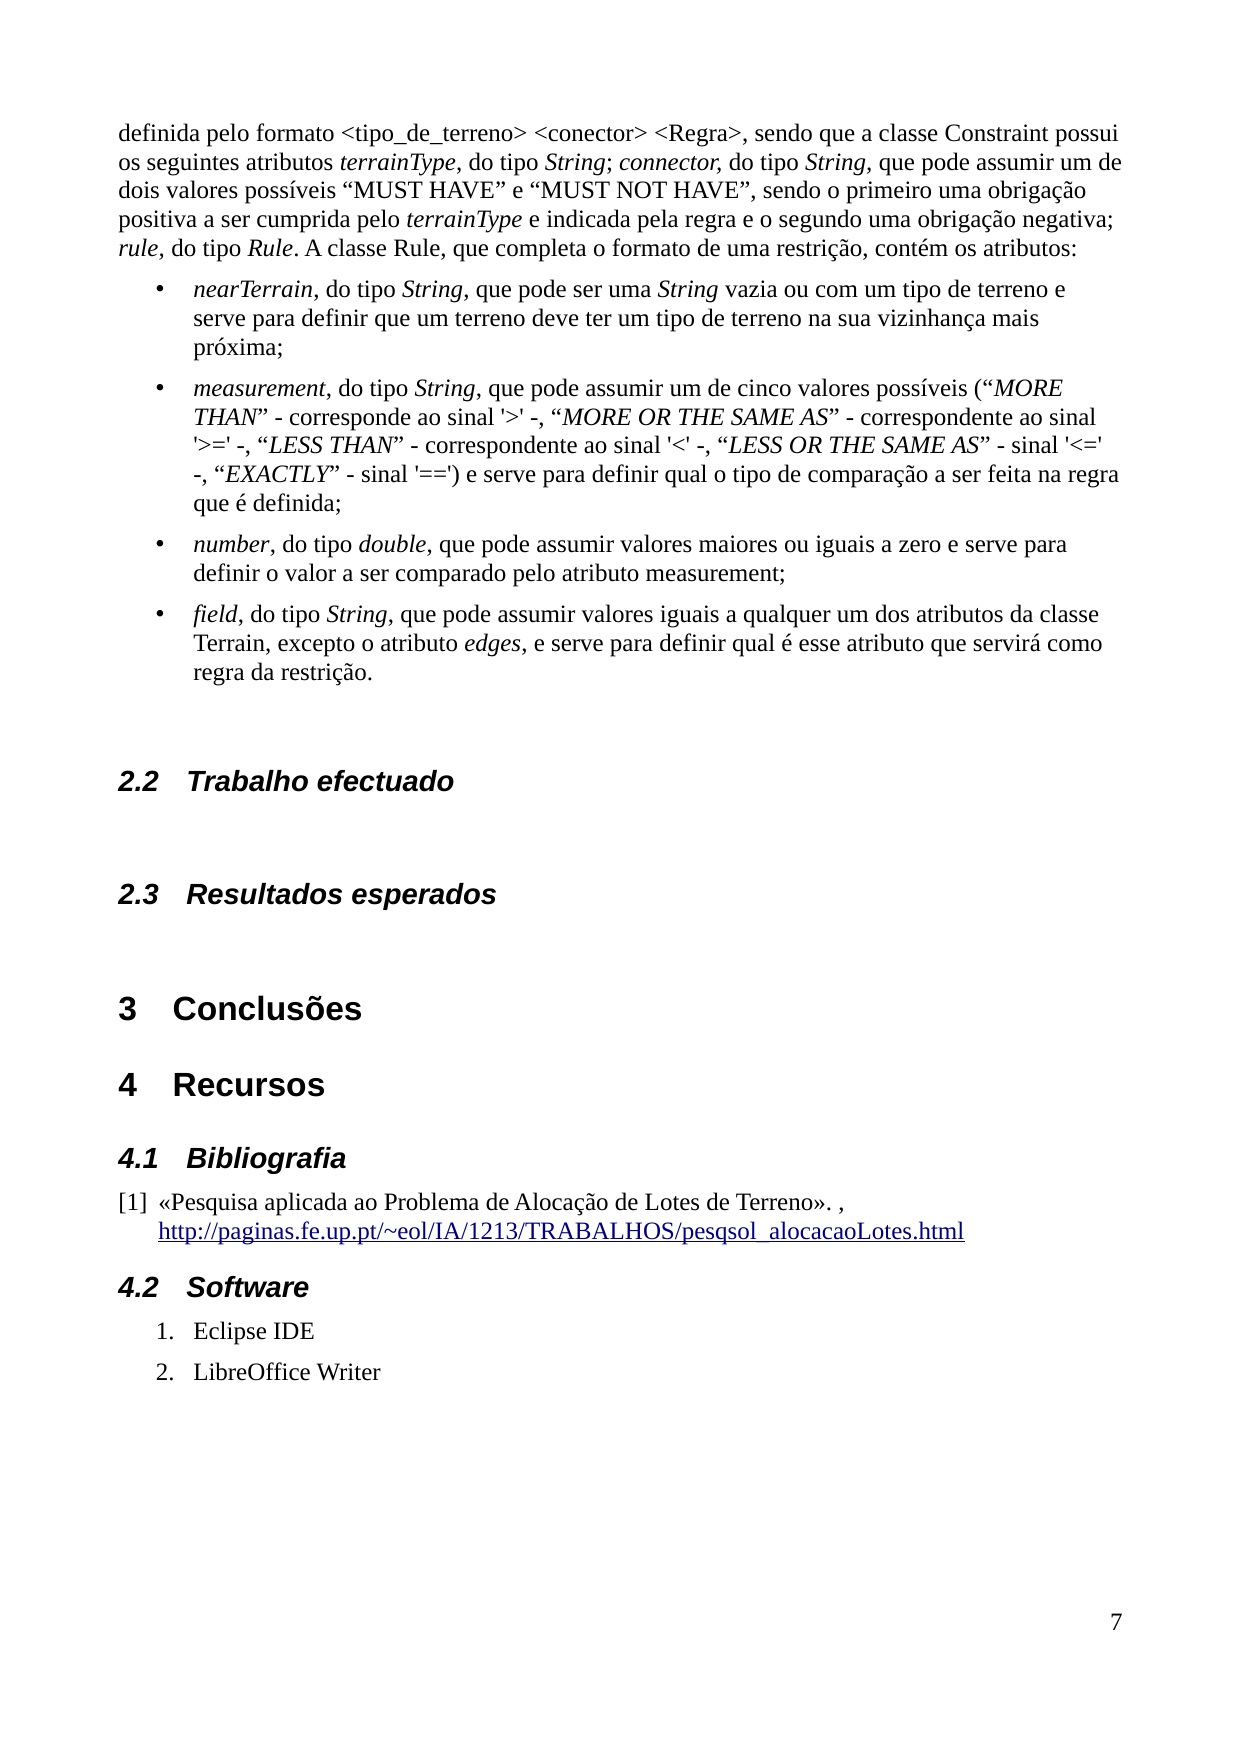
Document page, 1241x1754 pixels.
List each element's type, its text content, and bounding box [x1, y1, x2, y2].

list LibreOffice Writer [156, 1357, 1122, 1386]
subtitle Conclusões [118, 989, 1122, 1028]
subtitle Recursos [118, 1065, 1122, 1104]
list field, do tipo String, que pode assumir valores iguais a qualquer um dos atributos da classe Terrain, excepto o atributo edges, e serve para definir qual é esse atributo que servirá como regra da restrição. [156, 599, 1122, 686]
subtitle Resultados esperados [118, 877, 1122, 910]
text definida pelo formato <tipo_de_terreno> <conector> <Regra>, sendo que a classe Constraint possui os seguintes atributos terrainType, do tipo String; connector, do tipo String, que pode assumir um de dois valores possíveis “MUST HAVE” e “MUST NOT HAVE”, sendo o primeiro uma obrigação positiva a ser cumprida pelo terrainType e indicada pela regra e o segundo uma obrigação negativa; rule, do tipo Rule. A classe Rule, que completa o formato de uma restrição, contém os atributos: [118, 118, 1122, 262]
list measurement, do tipo String, que pode assumir um de cinco valores possíveis (“MORE THAN” - corresponde ao sinal '>' -, “MORE OR THE SAME AS” - correspondente ao sinal '>=' -, “LESS THAN” - correspondente ao sinal '<' -, “LESS OR THE SAME AS” - sinal '<=' -, “EXACTLY” - sinal '==') e serve para definir qual o tipo de comparação a ser feita na regra que é definida; [156, 373, 1122, 517]
text [1] «Pesquisa aplicada ao Problema de Alocação de Lotes de Terreno». , http://paginas.fe.up.pt/~eol/IA/1213/TRABALHOS/pesqsol_alocacaoLotes.html [118, 1187, 1122, 1245]
list Eclipse IDE [156, 1316, 1122, 1344]
subtitle Bibliografia [118, 1141, 1122, 1175]
subtitle Software [118, 1270, 1122, 1303]
list nearTerrain, do tipo String, que pode ser uma String vazia ou com um tipo de terreno e serve para definir que um terreno deve ter um tipo de terreno na sua vizinhança mais próxima; [156, 274, 1122, 361]
list number, do tipo double, que pode assumir valores maiores ou iguais a zero e serve para definir o valor a ser comparado pelo atributo measurement; [156, 529, 1122, 587]
subtitle Trabalho efectuado [118, 764, 1122, 798]
